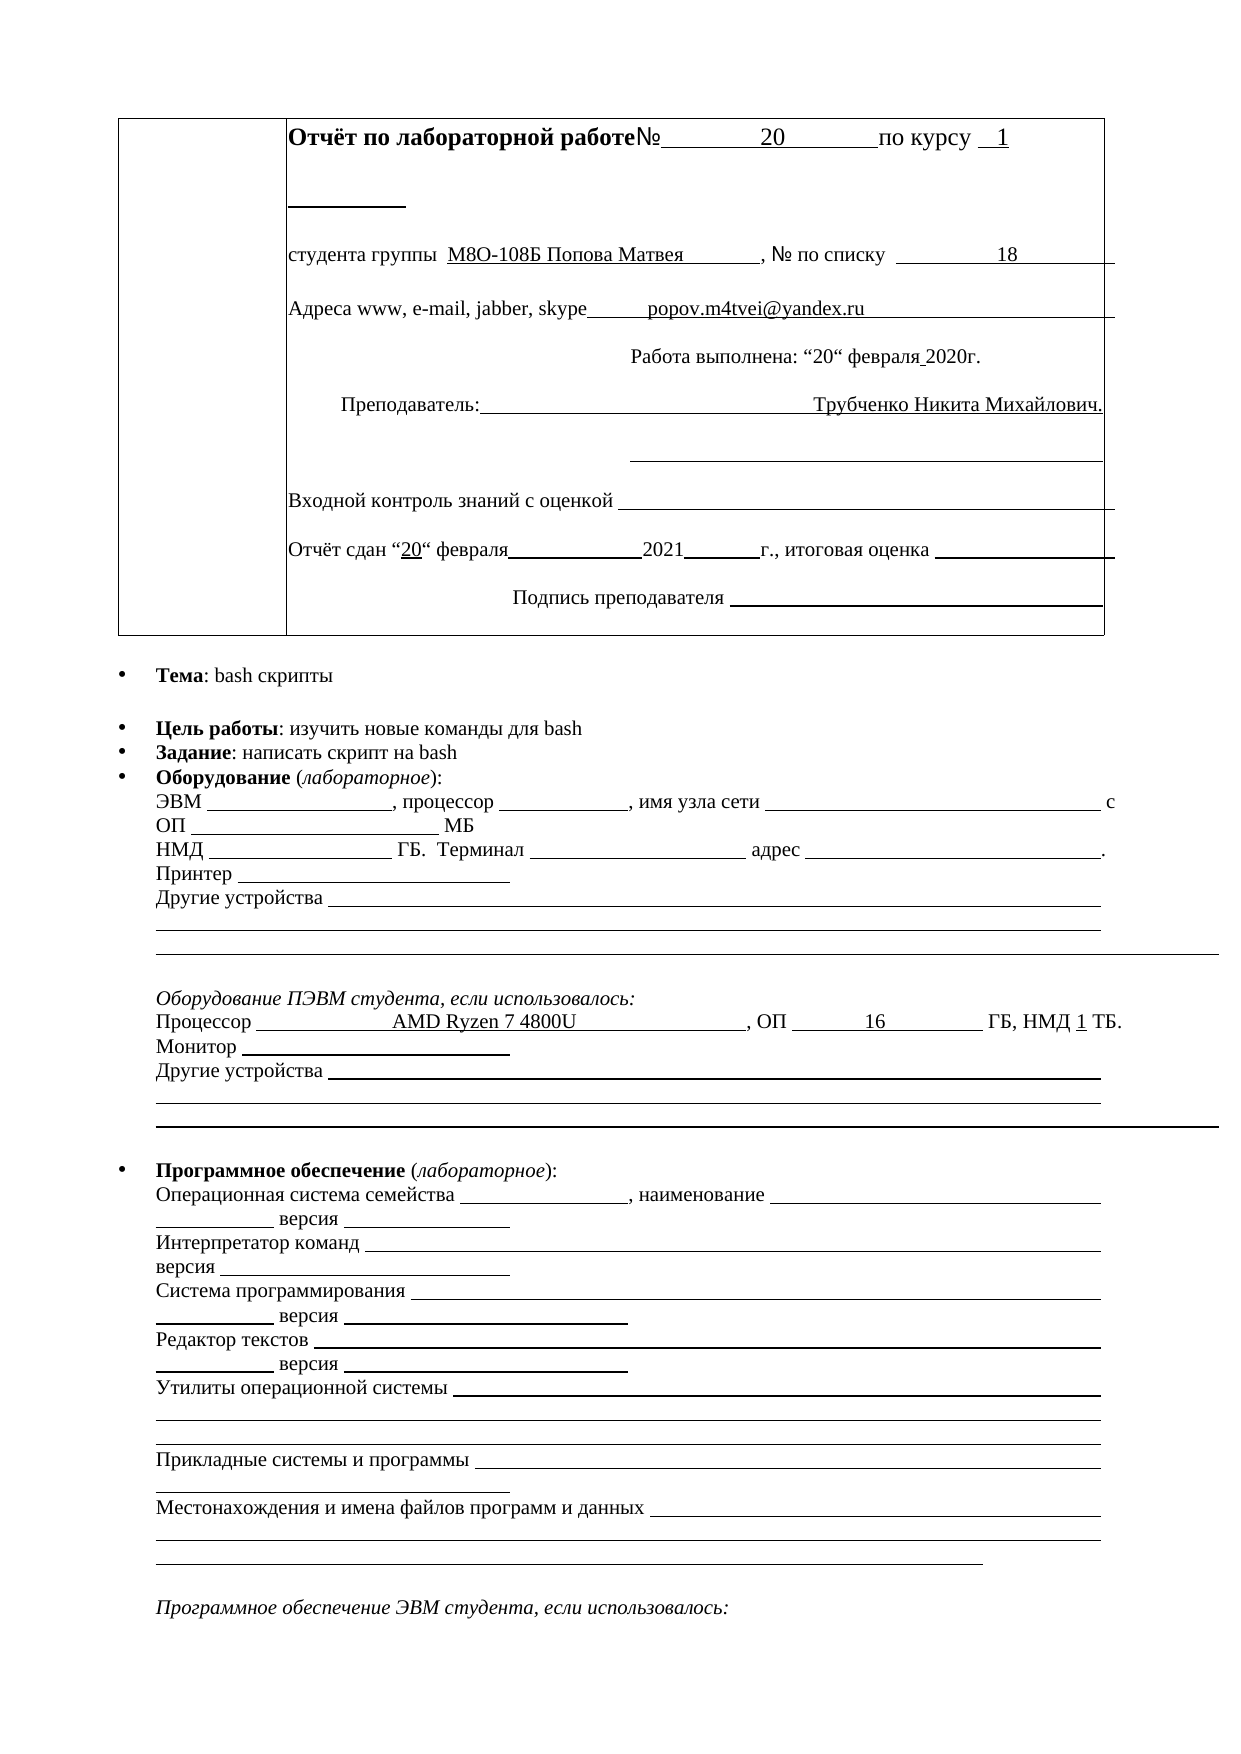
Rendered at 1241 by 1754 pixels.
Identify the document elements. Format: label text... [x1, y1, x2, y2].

text Другие устройства [156, 1058, 1122, 1126]
text Процессор AMD Ryzen 7 4800U , ОП 16 ГБ, НМД 1 ТБ. Монитор [156, 1009, 1122, 1058]
list Задание: написать скрипт на bash [118, 740, 1122, 764]
text Редактор текстов версия [156, 1327, 1122, 1375]
text Оборудование ПЭВМ студента, если использовалось: [156, 985, 1122, 1009]
text Утилиты операционной системы [156, 1375, 1122, 1447]
text Интерпретатор команд версия [156, 1230, 1122, 1278]
list Оборудование (лабораторное): [118, 764, 1122, 789]
text Другие устройства [156, 885, 1122, 954]
list Программное обеспечение (лабораторное): [118, 1158, 1122, 1182]
text НМД ГБ. Терминал адрес . Принтер [156, 837, 1122, 885]
text Местонахождения и имена файлов программ и данных [156, 1495, 1122, 1567]
table_header Отчёт по лабораторной работе№ 20 по курсу 1 ­ студента группы М8О-108Б Попова Матвея , № по списку 18 Адреса www, e-mail, jabber, skype popov.m4tvei@yandex.ru Работа выполнена: “20“ февраля 2020г. Преподаватель: Трубченко Никита Михайлович. Входной контроль знаний с оценкой Отчёт сдан “20“ февраля 2021 г., итоговая оценка Подпись преподавателя [287, 119, 1104, 635]
table_header [119, 119, 286, 635]
text ЭВМ , процессор , имя узла сети с ОП МБ [156, 789, 1122, 837]
list Цель работы: изучить новые команды для bash [118, 716, 1122, 740]
text Операционная система семейства , наименование версия [156, 1182, 1122, 1230]
text Программное обеспечение ЭВМ студента, если использовалось: [156, 1595, 1122, 1619]
text Система программирования версия [156, 1278, 1122, 1327]
list Тема: bash скрипты [118, 663, 1122, 688]
text Прикладные системы и программы [156, 1447, 1122, 1495]
